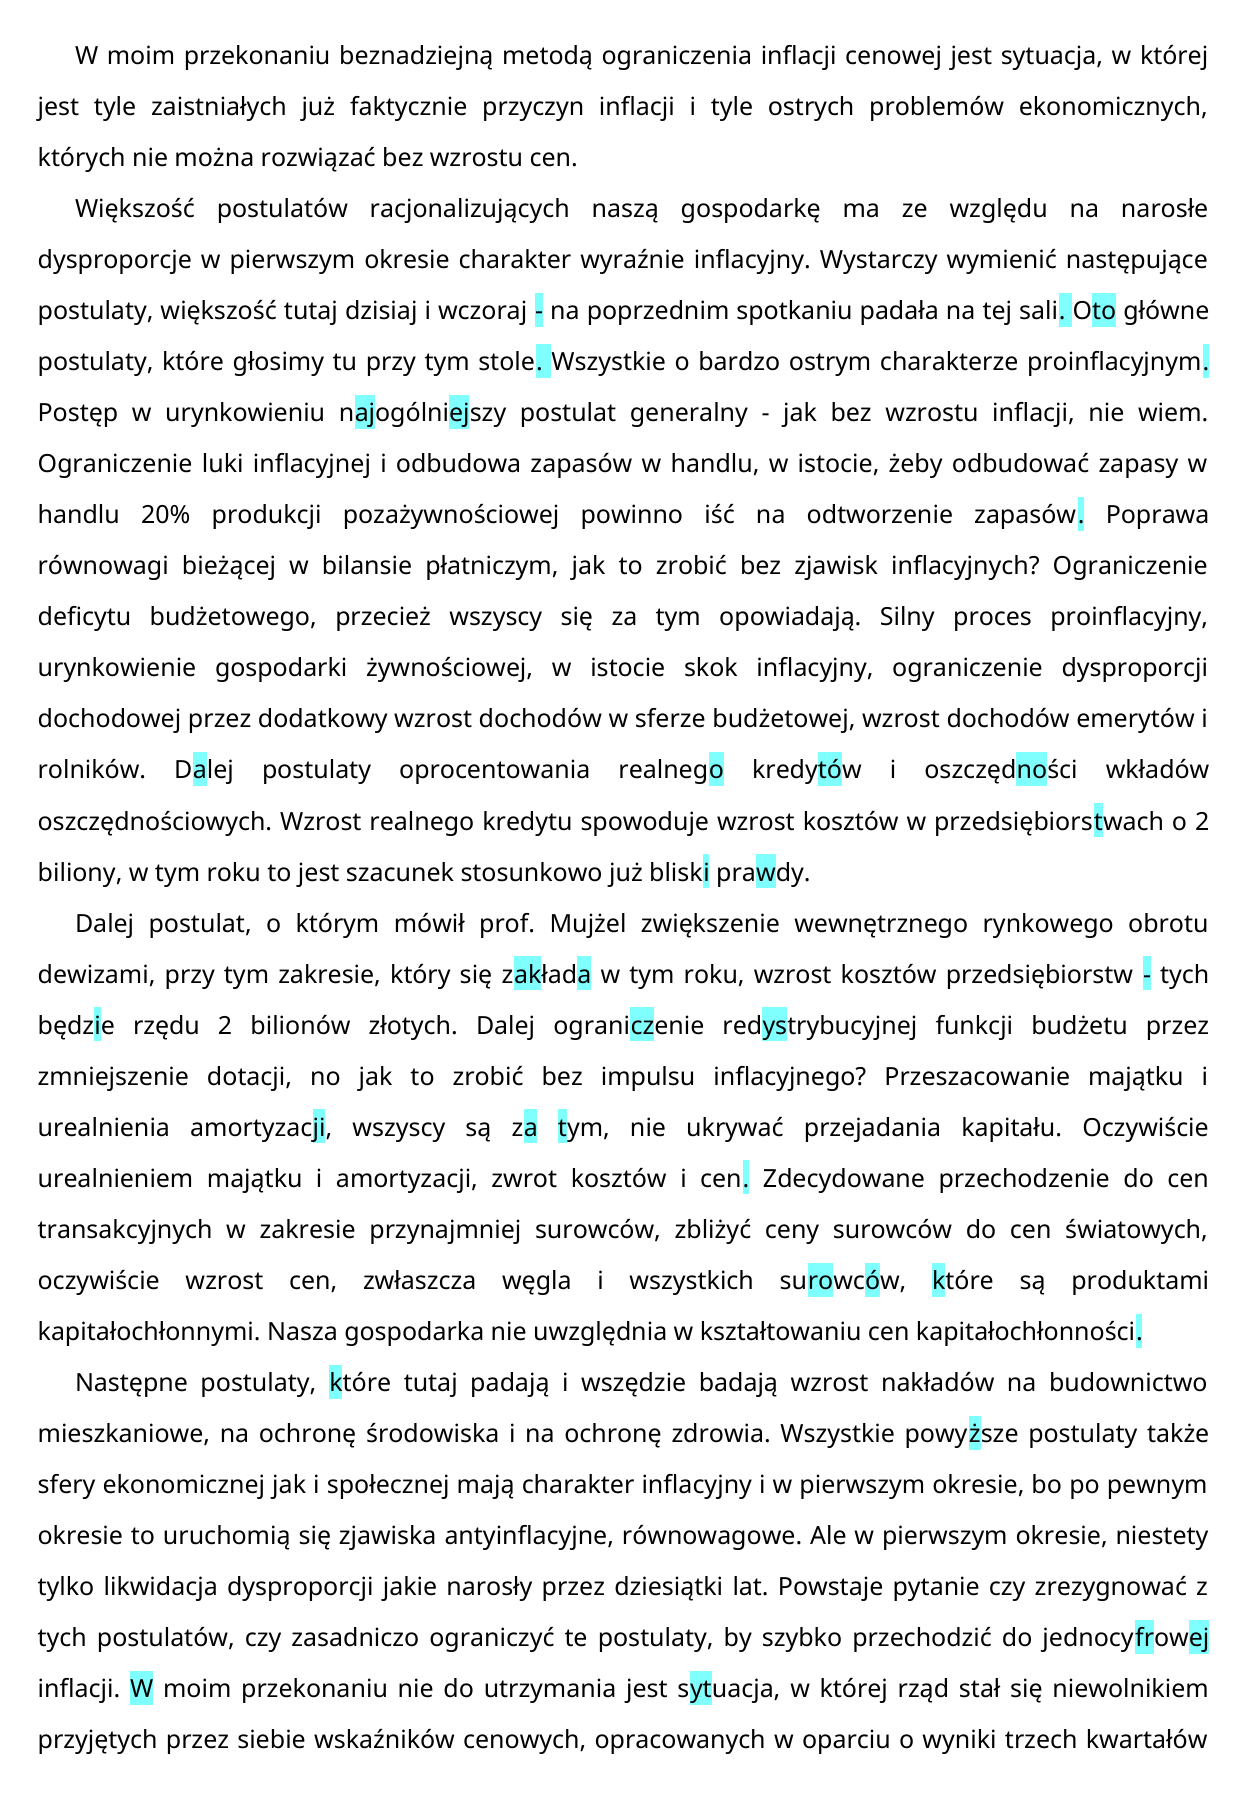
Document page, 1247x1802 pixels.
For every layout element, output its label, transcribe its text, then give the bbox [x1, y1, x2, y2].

text Dalej postulat, o którym mówił prof. Mujżel zwiększenie wewnętrznego rynkowego obrotu dewizami, przy tym zakresie, który się zakłada w tym roku, wzrost kosztów przedsiębiorstw - tych będzie rzędu 2 bilionów złotych. Dalej ograniczenie redystrybucyjnej funkcji budżetu przez zmniejszenie dotacji, no jak to zrobić bez impulsu inflacyjnego? Przeszacowanie majątku i urealnienia amortyzacji, wszyscy są za tym, nie ukrywać przejadania kapitału. Oczywiście urealnieniem majątku i amortyzacji, zwrot kosztów i cen. Zdecydowane przechodzenie do cen transakcyjnych w zakresie przynajmniej surowców, zbliżyć ceny surowców do cen światowych, oczywiście wzrost cen, zwłaszcza węgla i wszystkich surowców, które są produktami kapitałochłonnymi. Nasza gospodarka nie uwzględnia w kształtowaniu cen kapitałochłonności. [37, 905, 1209, 1348]
text W moim przekonaniu beznadziejną metodą ograniczenia inflacji cenowej jest sytuacja, w której jest tyle zaistniałych już faktycznie przyczyn inflacji i tyle ostrych problemów ekonomicznych, których nie można rozwiązać bez wzrostu cen. [37, 37, 1209, 174]
text Następne postulaty, które tutaj padają i wszędzie badają wzrost nakładów na budownictwo mieszkaniowe, na ochronę środowiska i na ochronę zdrowia. Wszystkie powyższe postulaty także sfery ekonomicznej jak i społecznej mają charakter inflacyjny i w pierwszym okresie, bo po pewnym okresie to uruchomią się zjawiska antyinflacyjne, równowagowe. Ale w pierwszym okresie, niestety tylko likwidacja dysproporcji jakie narosły przez dziesiątki lat. Powstaje pytanie czy zrezygnować z tych postulatów, czy zasadniczo ograniczyć te postulaty, by szybko przechodzić do jednocyfrowej inflacji. W moim przekonaniu nie do utrzymania jest sytuacja, w której rząd stał się niewolnikiem przyjętych przez siebie wskaźników cenowych, opracowanych w oparciu o wyniki trzech kwartałów [37, 1364, 1209, 1756]
text Większość postulatów racjonalizujących naszą gospodarkę ma ze względu na narosłe dysproporcje w pierwszym okresie charakter wyraźnie inflacyjny. Wystarczy wymienić następujące postulaty, większość tutaj dzisiaj i wczoraj - na poprzednim spotkaniu padała na tej sali. Oto główne postulaty, które głosimy tu przy tym stole. Wszystkie o bardzo ostrym charakterze proinflacyjnym. Postęp w urynkowieniu najogólniejszy postulat generalny - jak bez wzrostu inflacji, nie wiem. Ograniczenie luki inflacyjnej i odbudowa zapasów w handlu, w istocie, żeby odbudować zapasy w handlu 20% produkcji pozażywnościowej powinno iść na odtworzenie zapasów. Poprawa równowagi bieżącej w bilansie płatniczym, jak to zrobić bez zjawisk inflacyjnych? Ograniczenie deficytu budżetowego, przecież wszyscy się za tym opowiadają. Silny proces proinflacyjny, urynkowienie gospodarki żywnościowej, w istocie skok inflacyjny, ograniczenie dysproporcji dochodowej przez dodatkowy wzrost dochodów w sferze budżetowej, wzrost dochodów emerytów i rolników. Dalej postulaty oprocentowania realnego kredytów i oszczędności wkładów oszczędnościowych. Wzrost realnego kredytu spowoduje wzrost kosztów w przedsiębiorstwach o 2 biliony, w tym roku to jest szacunek stosunkowo już bliski prawdy. [37, 191, 1209, 888]
